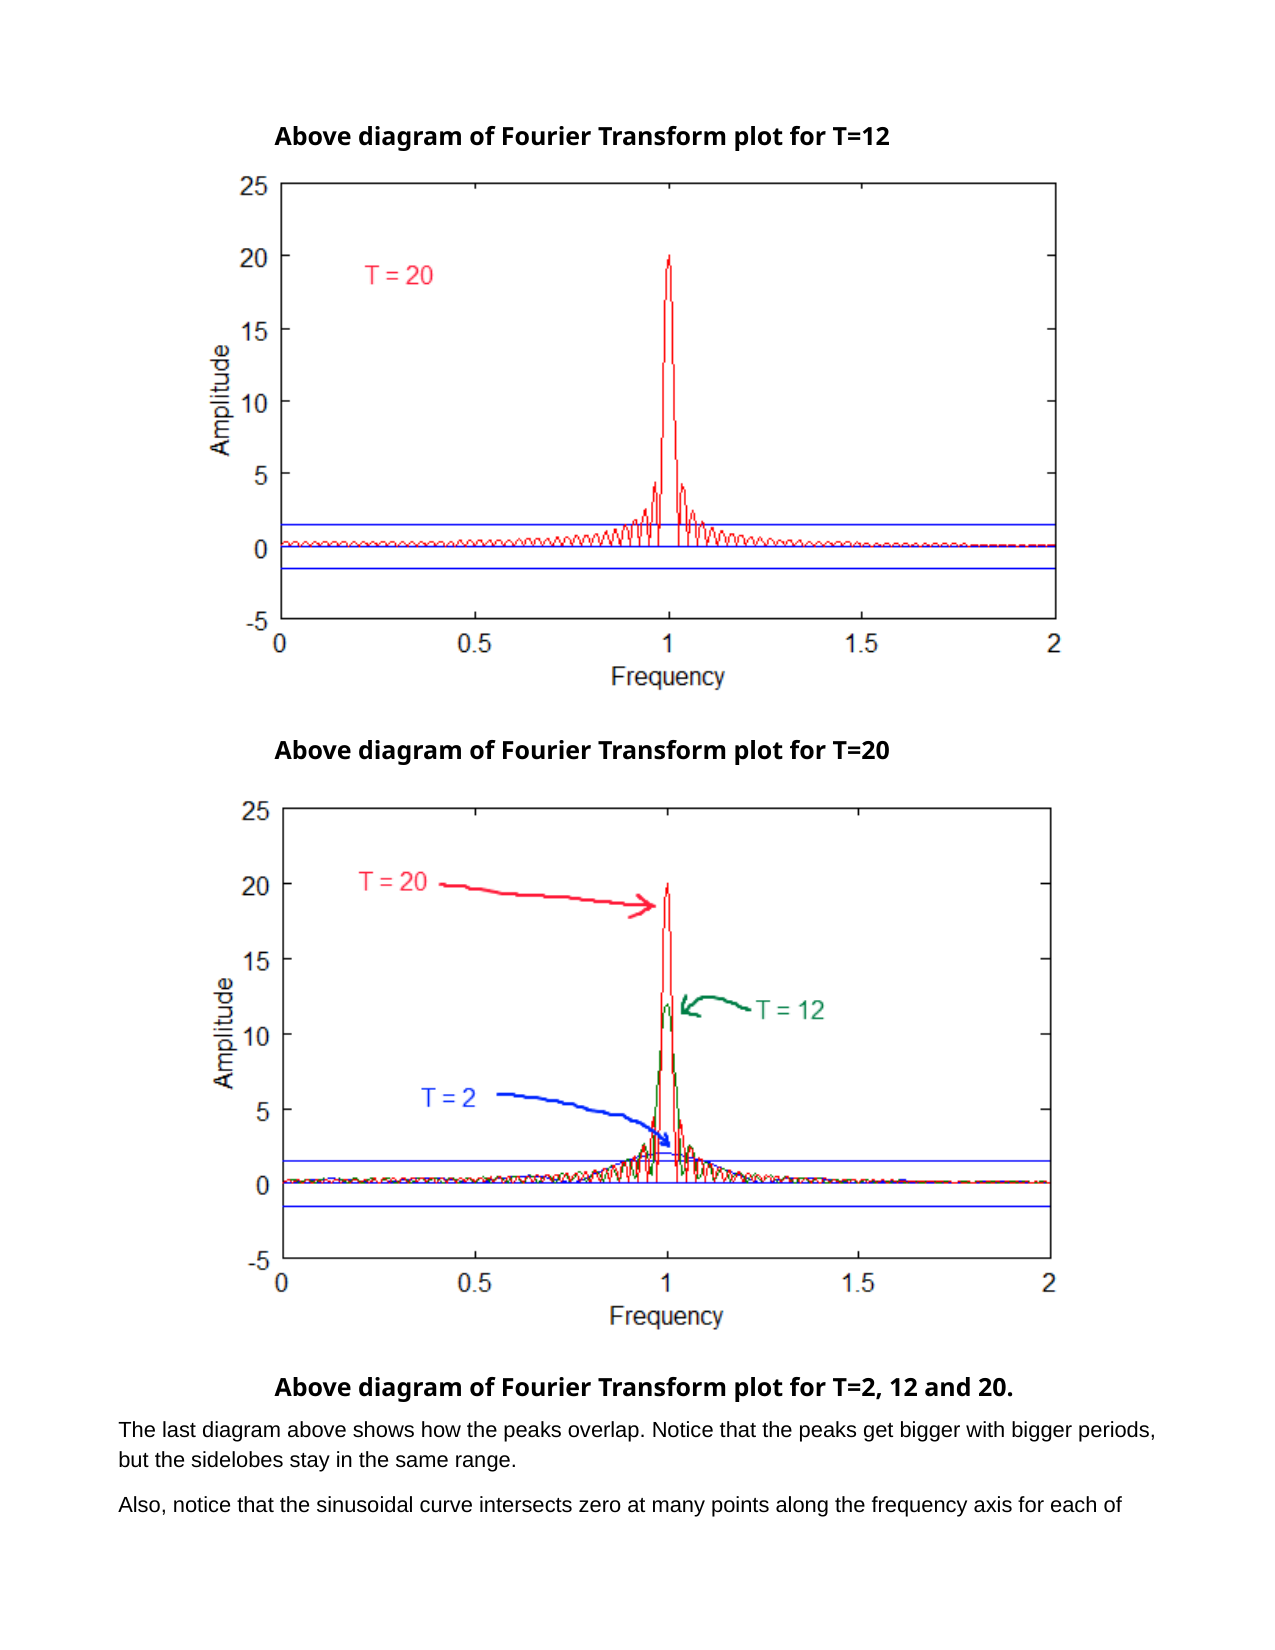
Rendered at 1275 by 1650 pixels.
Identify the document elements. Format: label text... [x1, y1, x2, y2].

picture [181, 778, 1094, 1336]
picture [190, 164, 1085, 698]
text The last diagram above shows how the peaks overlap. Notice that the peaks get bigger with bigger periods, but the sidelobes stay in the same range. [118, 1417, 1157, 1472]
subtitle Above diagram of Fourier Transform plot for T=20 [274, 732, 1157, 766]
text Also, notice that the sinusoidal curve intersects zero at many points along the frequency axis for each of [118, 1492, 1157, 1517]
subtitle Above diagram of Fourier Transform plot for T=12 [274, 118, 1157, 152]
subtitle Above diagram of Fourier Transform plot for T=2, 12 and 20. [274, 1370, 1157, 1404]
